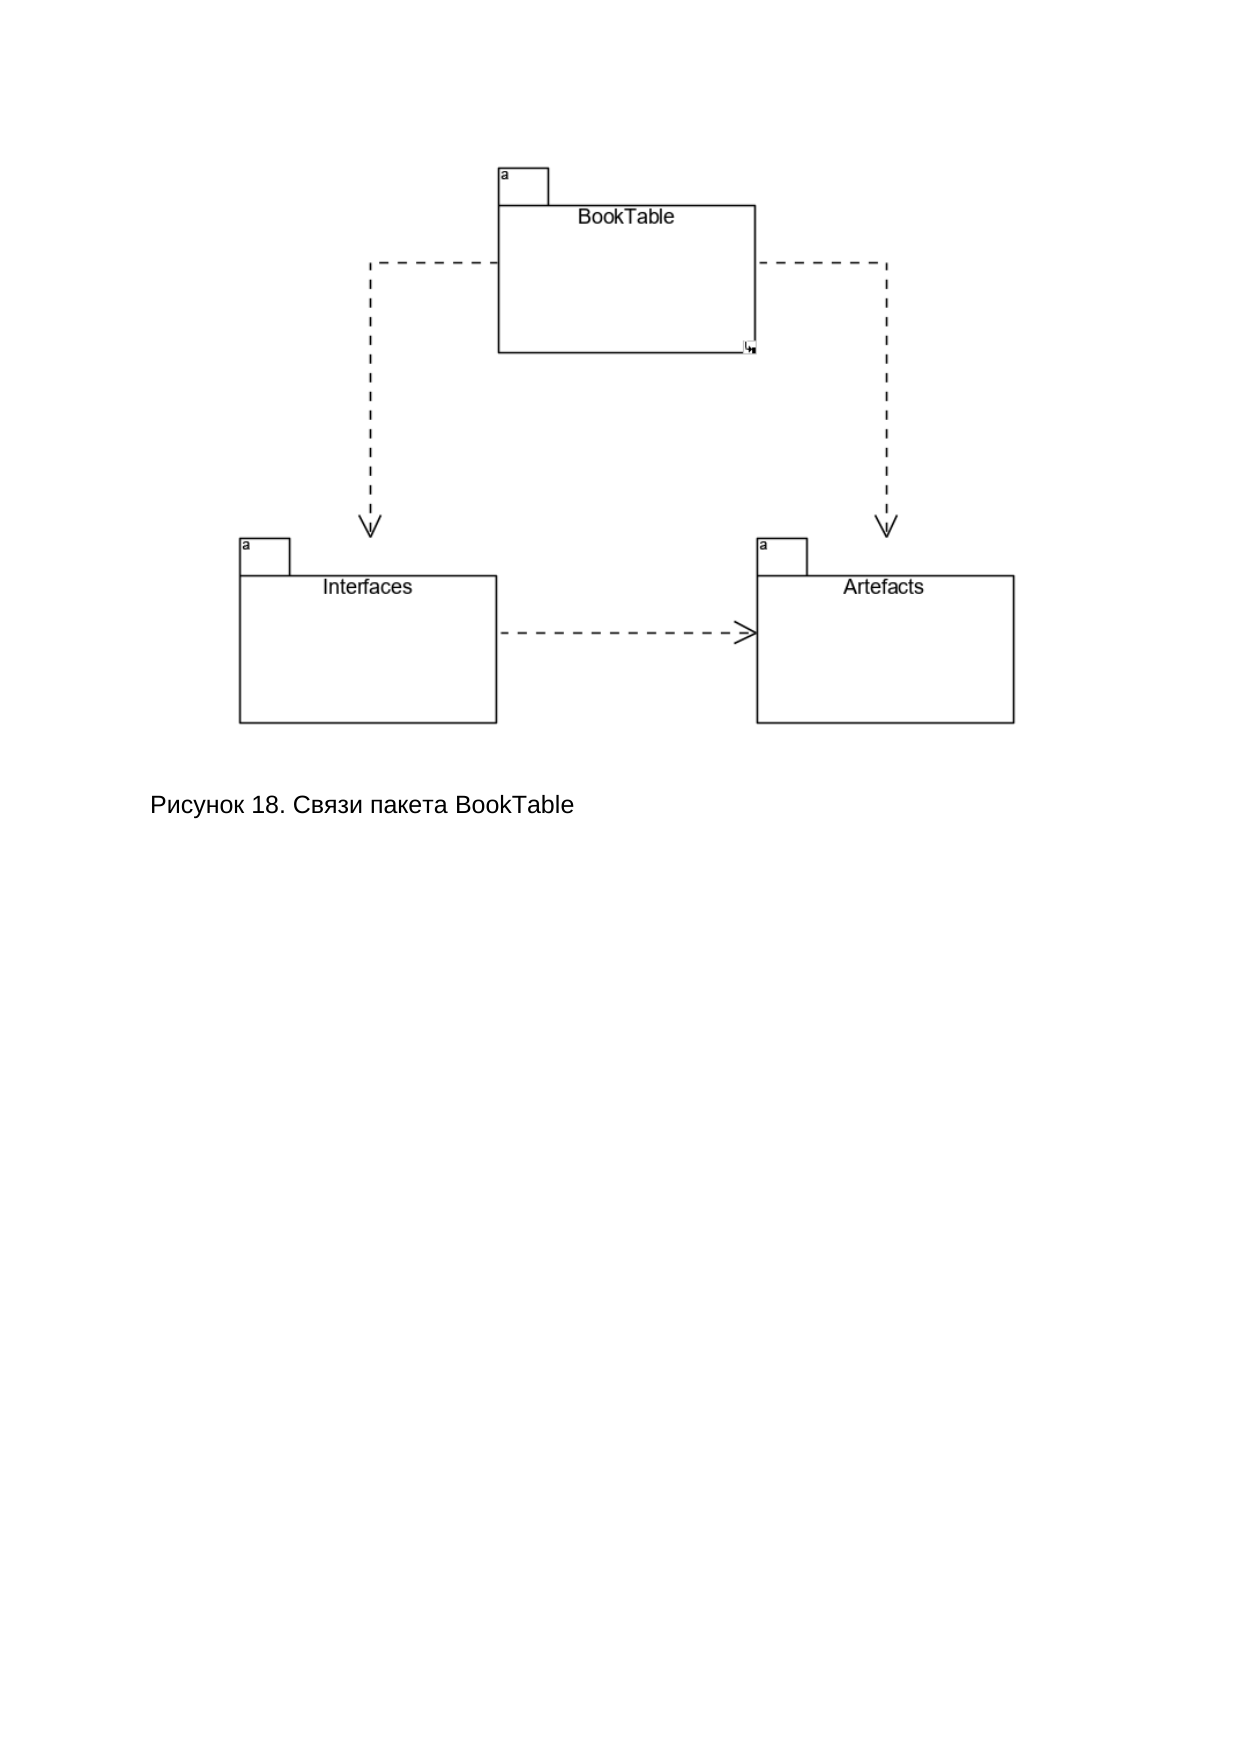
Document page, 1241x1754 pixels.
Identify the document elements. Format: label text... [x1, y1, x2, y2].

picture [176, 150, 1064, 761]
table_cell Рисунок 18. Связи пакета BookTable [150, 790, 1090, 818]
table_header [150, 150, 1090, 789]
